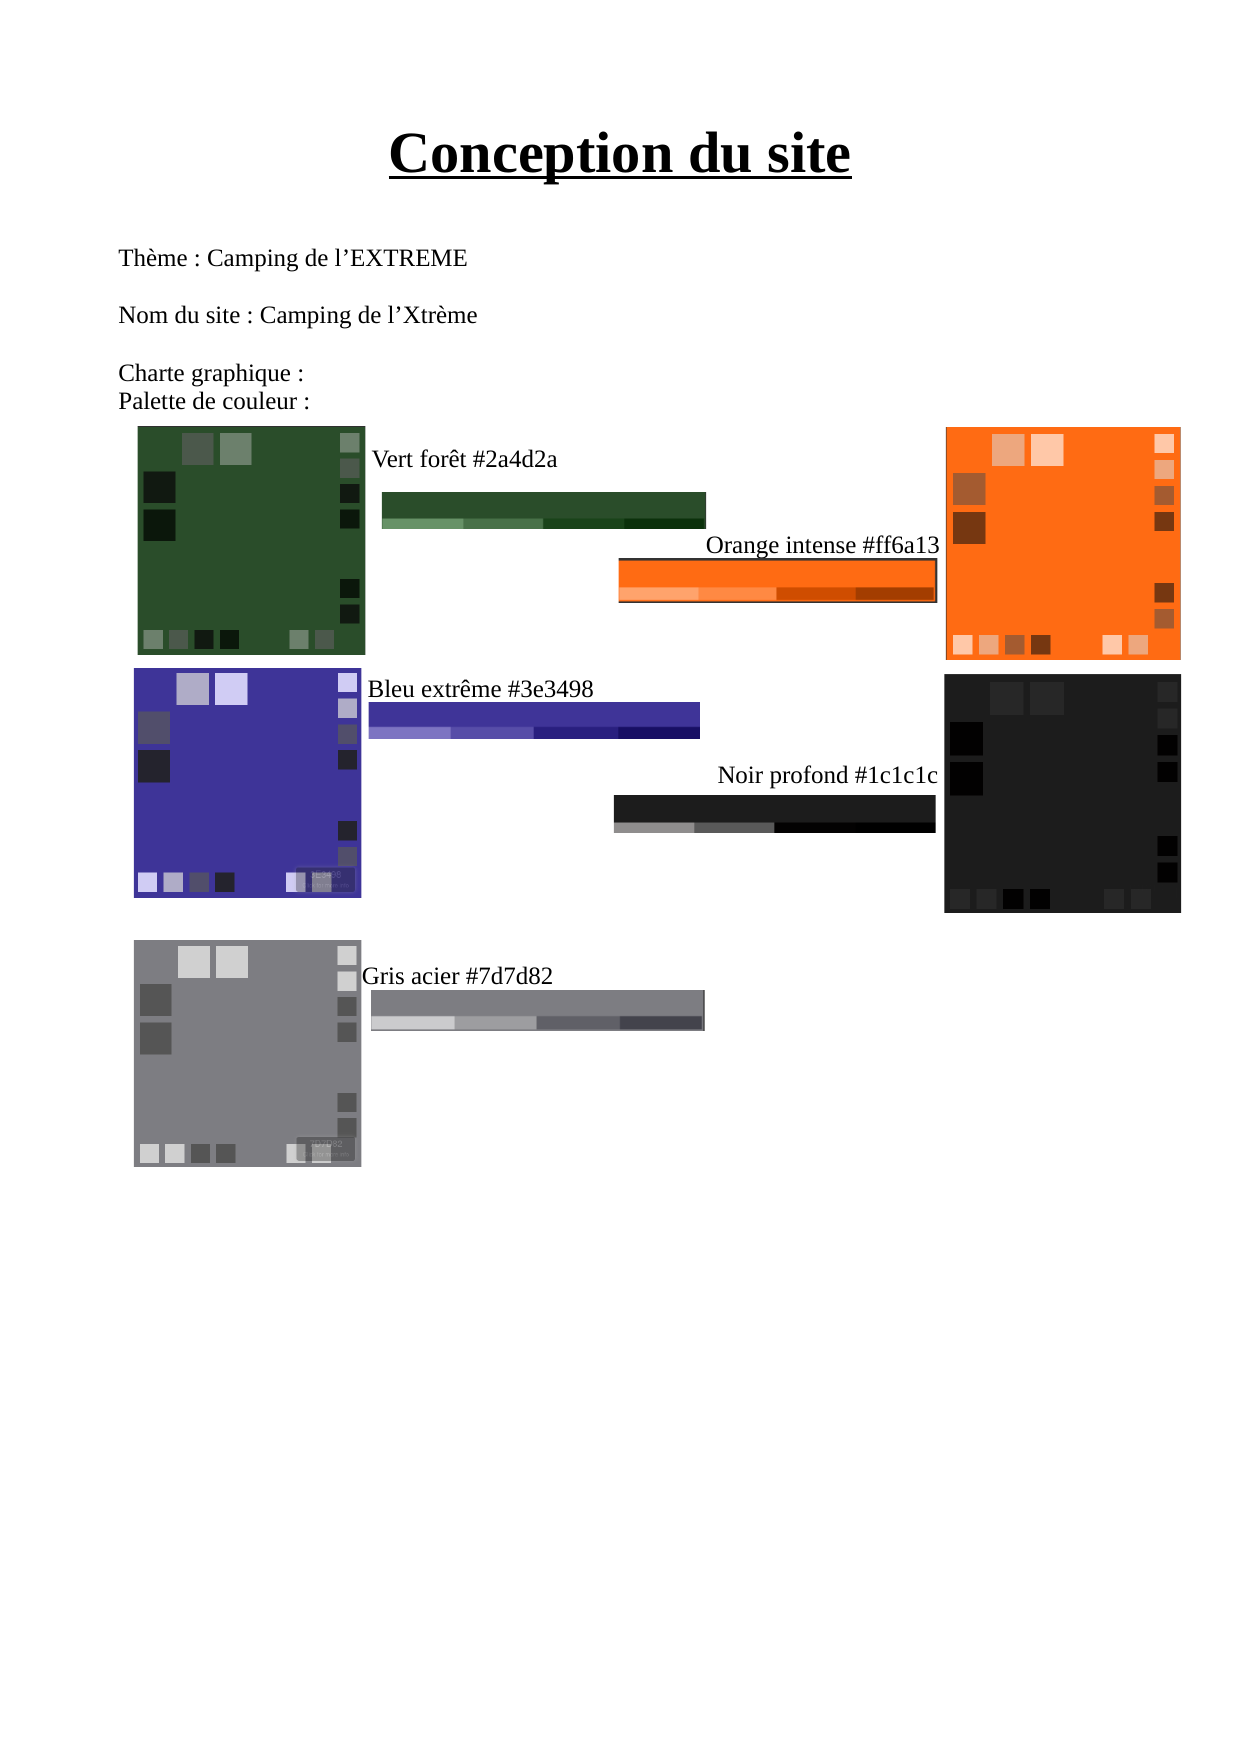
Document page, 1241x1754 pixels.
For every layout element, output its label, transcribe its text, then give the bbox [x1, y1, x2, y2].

picture [368, 702, 700, 739]
text Nom du site : Camping de l’Xtrème [118, 300, 1122, 329]
text Gris acier #7d7d82 [362, 961, 1122, 990]
text Charte graphique : [118, 358, 1122, 386]
picture [137, 426, 366, 655]
text [112, 444, 137, 473]
text Orange intense #ff6a13 [366, 530, 945, 559]
text Noir profond #1c1c1c [362, 760, 944, 789]
text Palette de couleur : [118, 386, 1122, 415]
picture [618, 558, 938, 603]
text Vert forêt #2a4d2a [366, 444, 945, 473]
text Thème : Camping de l’EXTREME [118, 243, 1122, 271]
text Conception du site [118, 118, 1122, 185]
picture [133, 940, 362, 1167]
picture [944, 674, 1182, 913]
picture [945, 427, 1181, 660]
text [112, 674, 133, 703]
picture [133, 668, 362, 898]
text [112, 760, 133, 789]
text [118, 961, 133, 990]
picture [371, 990, 705, 1031]
picture [381, 492, 707, 529]
picture [613, 795, 936, 833]
text Bleu extrême #3e3498 [362, 674, 944, 703]
text [112, 530, 137, 559]
